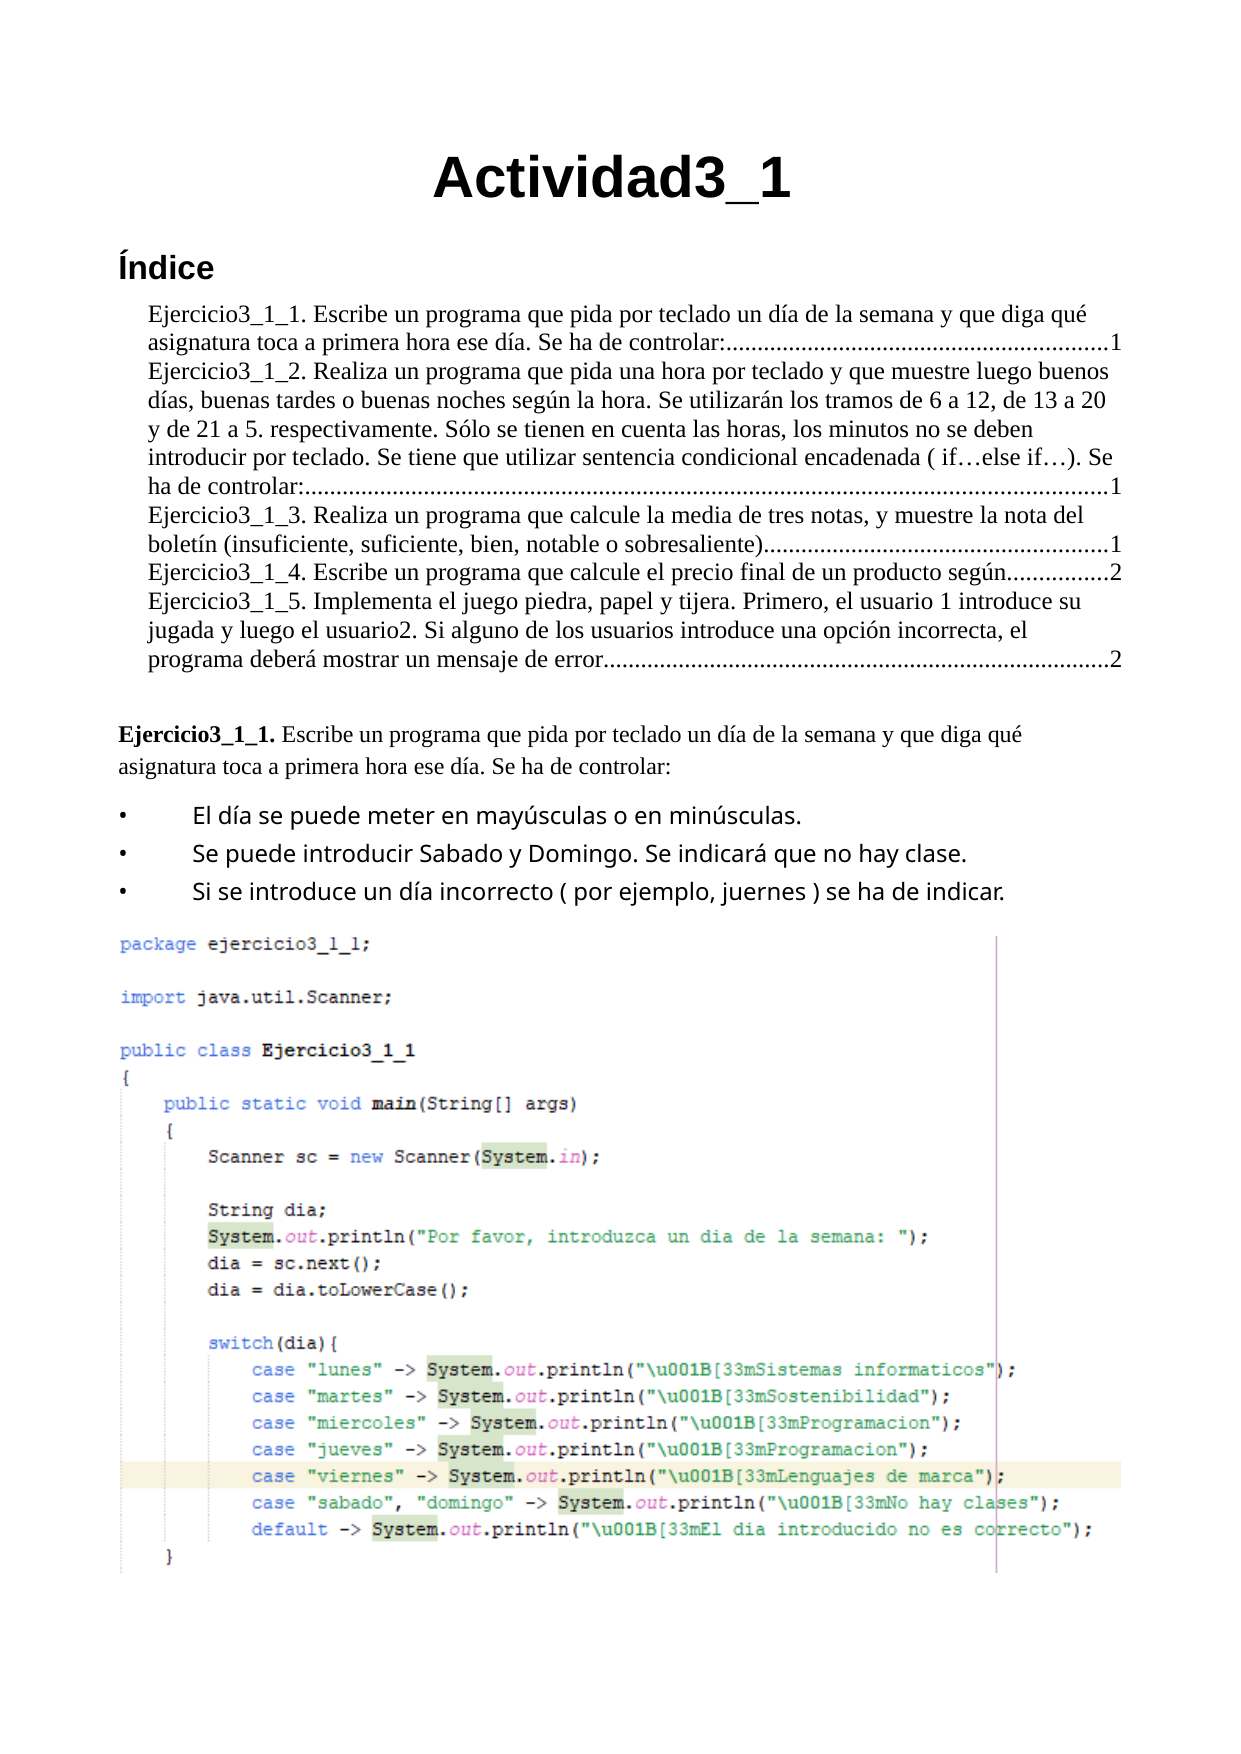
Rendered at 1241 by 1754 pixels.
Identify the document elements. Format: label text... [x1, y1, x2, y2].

text Ejercicio3_1_4. Escribe un programa que calcule el precio final de un producto según 2 [148, 557, 1122, 586]
text Ejercicio3_1_2. Realiza un programa que pida una hora por teclado y que muestre luego buenos días, buenas tardes o buenas noches según la hora. Se utilizarán los tramos de 6 a 12, de 13 a 20 y de 21 a 5. respectivamente. Sólo se tienen en cuenta las horas, los minutos no se deben introducir por teclado. Se tiene que utilizar sentencia condicional encadenada ( if…else if…). Se ha de controlar: 1 [148, 356, 1122, 500]
text Ejercicio3_1_3. Realiza un programa que calcule la media de tres notas, y muestre la nota del boletín (insuficiente, suficiente, bien, notable o sobresaliente). 1 [148, 500, 1122, 557]
text Ejercicio3_1_5. Implementa el juego piedra, papel y tijera. Primero, el usuario 1 introduce su jugada y luego el usuario2. Si alguno de los usuarios introduce una opción incorrecta, el programa deberá mostrar un mensaje de error 2 [148, 586, 1122, 672]
title Actividad3_1 [118, 143, 1122, 210]
list Si se introduce un día incorrecto ( por ejemplo, juernes ) se ha de indicar. [118, 873, 1122, 908]
list Se puede introducir Sabado y Domingo. Se indicará que no hay clase. [118, 836, 1122, 870]
subtitle Índice [118, 248, 1122, 286]
picture [119, 936, 1121, 1573]
list El día se puede meter en mayúsculas o en minúsculas. [118, 798, 1122, 832]
text Ejercicio3_1_1. Escribe un programa que pida por teclado un día de la semana y que diga qué asignatura toca a primera hora ese día. Se ha de controlar: [118, 720, 1122, 779]
text Ejercicio3_1_1. Escribe un programa que pida por teclado un día de la semana y que diga qué asignatura toca a primera hora ese día. Se ha de controlar: 1 [148, 299, 1122, 356]
